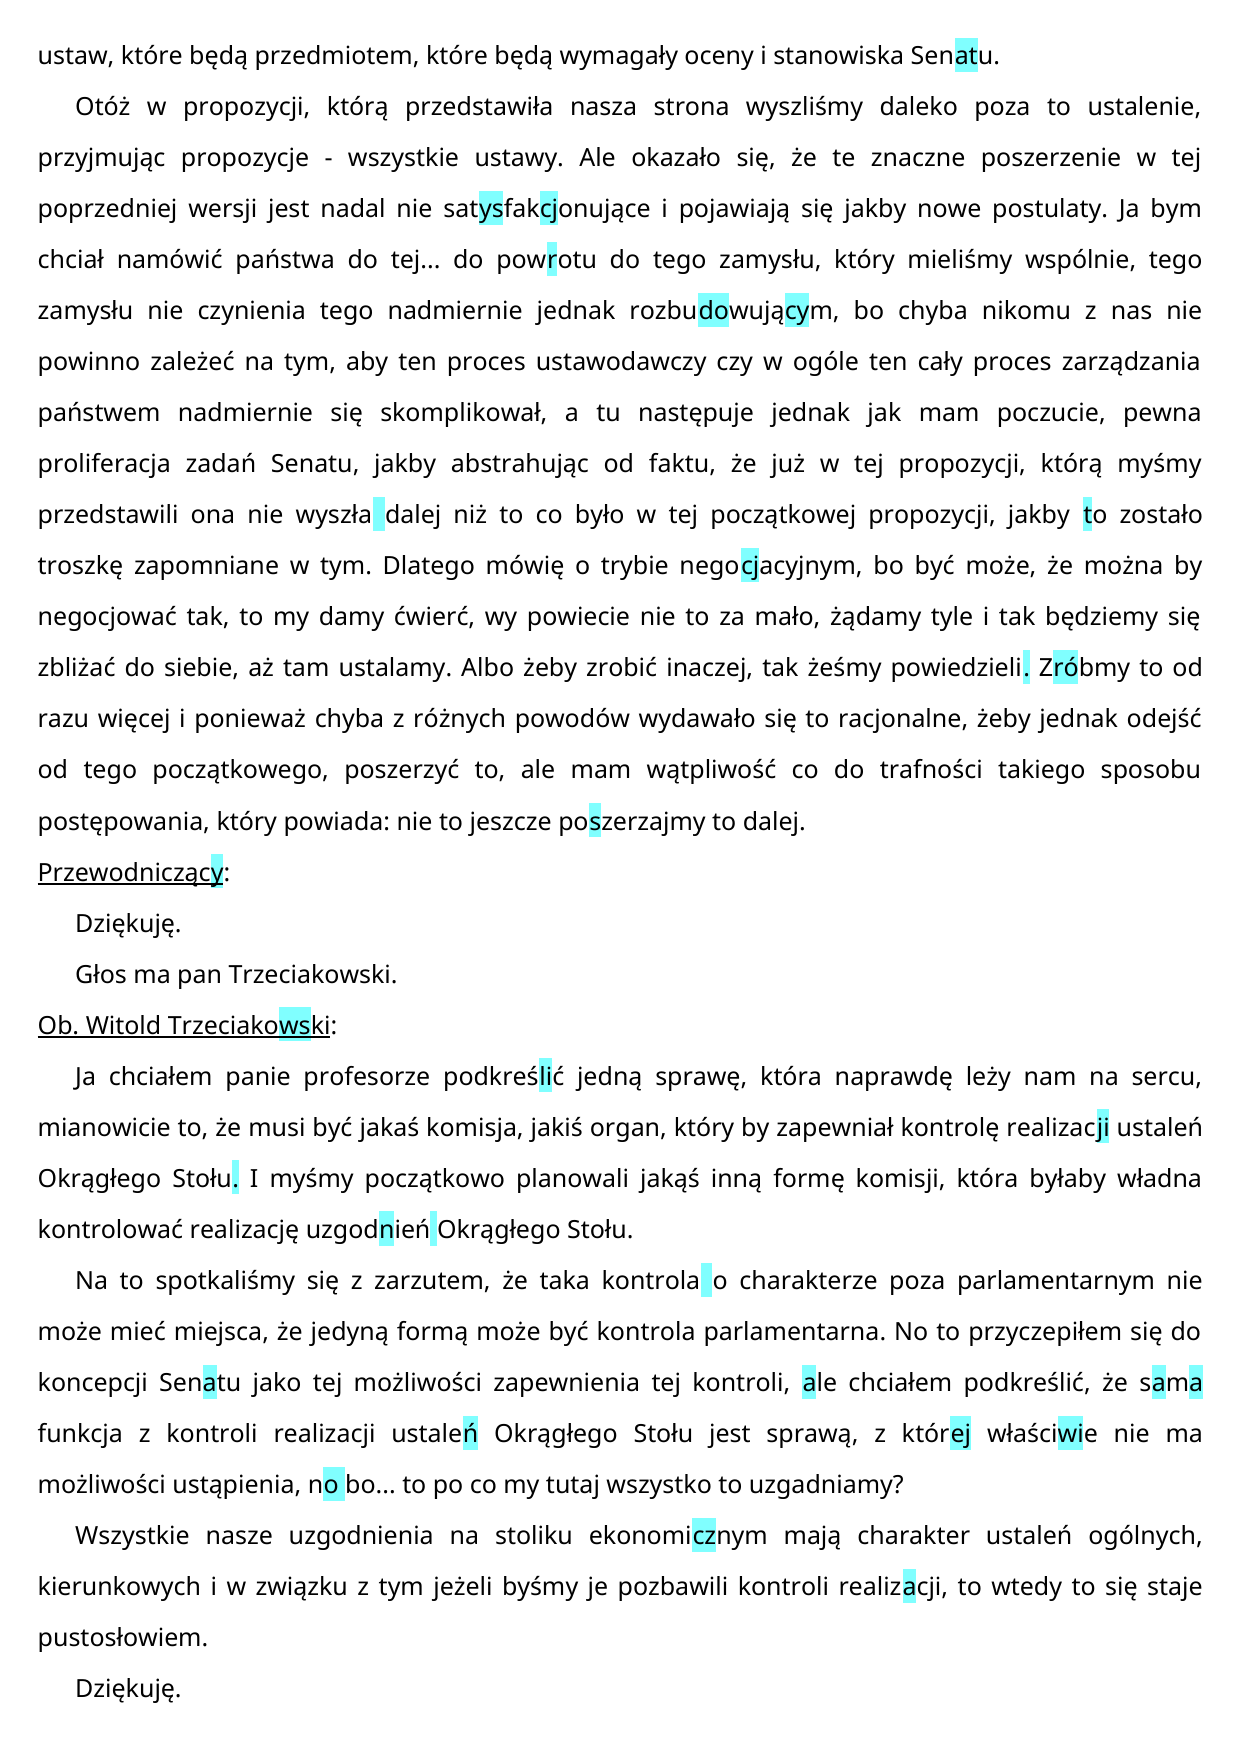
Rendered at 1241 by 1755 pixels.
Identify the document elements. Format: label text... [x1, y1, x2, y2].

text Dziękuję. [37, 905, 1203, 939]
text ustaw, które będą przedmiotem, które będą wymagały oceny i stanowiska Senatu. [37, 37, 1203, 72]
text Ob. Witold Trzeciakowski: [37, 1007, 1203, 1041]
text Otóż w propozycji, którą przedstawiła nasza strona wyszliśmy daleko poza to ustalenie, przyjmując propozycje - wszystkie ustawy. Ale okazało się, że te znaczne poszerzenie w tej poprzedniej wersji jest nadal nie satysfakcjonujące i pojawiają się jakby nowe postulaty. Ja bym chciał namówić państwa do tej... do powrotu do tego zamysłu, który mieliśmy wspólnie, tego zamysłu nie czynienia tego nadmiernie jednak rozbudowującym, bo chyba nikomu z nas nie powinno zależeć na tym, aby ten proces ustawodawczy czy w ogóle ten cały proces zarządzania państwem nadmiernie się skomplikował, a tu następuje jednak jak mam poczucie, pewna proliferacja zadań Senatu, jakby abstrahując od faktu, że już w tej propozycji, którą myśmy przedstawili ona nie wyszła dalej niż to co było w tej początkowej propozycji, jakby to zostało troszkę zapomniane w tym. Dlatego mówię o trybie negocjacyjnym, bo być może, że można by negocjować tak, to my damy ćwierć, wy powiecie nie to za mało, żądamy tyle i tak będziemy się zbliżać do siebie, aż tam ustalamy. Albo żeby zrobić inaczej, tak żeśmy powiedzieli. Zróbmy to od razu więcej i ponieważ chyba z różnych powodów wydawało się to racjonalne, żeby jednak odejść od tego początkowego, poszerzyć to, ale mam wątpliwość co do trafności takiego sposobu postępowania, który powiada: nie to jeszcze poszerzajmy to dalej. [37, 88, 1203, 837]
text Przewodniczący: [37, 854, 1203, 888]
text Ja chciałem panie profesorze podkreślić jedną sprawę, która naprawdę leży nam na sercu, mianowicie to, że musi być jakaś komisja, jakiś organ, który by zapewniał kontrolę realizacji ustaleń Okrągłego Stołu. I myśmy początkowo planowali jakąś inną formę komisji, która byłaby władna kontrolować realizację uzgodnień Okrągłego Stołu. [37, 1058, 1203, 1246]
text Na to spotkaliśmy się z zarzutem, że taka kontrola o charakterze poza parlamentarnym nie może mieć miejsca, że jedyną formą może być kontrola parlamentarna. No to przyczepiłem się do koncepcji Senatu jako tej możliwości zapewnienia tej kontroli, ale chciałem podkreślić, że sama funkcja z kontroli realizacji ustaleń Okrągłego Stołu jest sprawą, z której właściwie nie ma możliwości ustąpienia, no bo... to po co my tutaj wszystko to uzgadniamy? [37, 1262, 1203, 1501]
text Wszystkie nasze uzgodnienia na stoliku ekonomicznym mają charakter ustaleń ogólnych, kierunkowych i w związku z tym jeżeli byśmy je pozbawili kontroli realizacji, to wtedy to się staje pustosłowiem. [37, 1518, 1203, 1654]
text Głos ma pan Trzeciakowski. [37, 956, 1203, 990]
text Dziękuję. [37, 1671, 1203, 1705]
